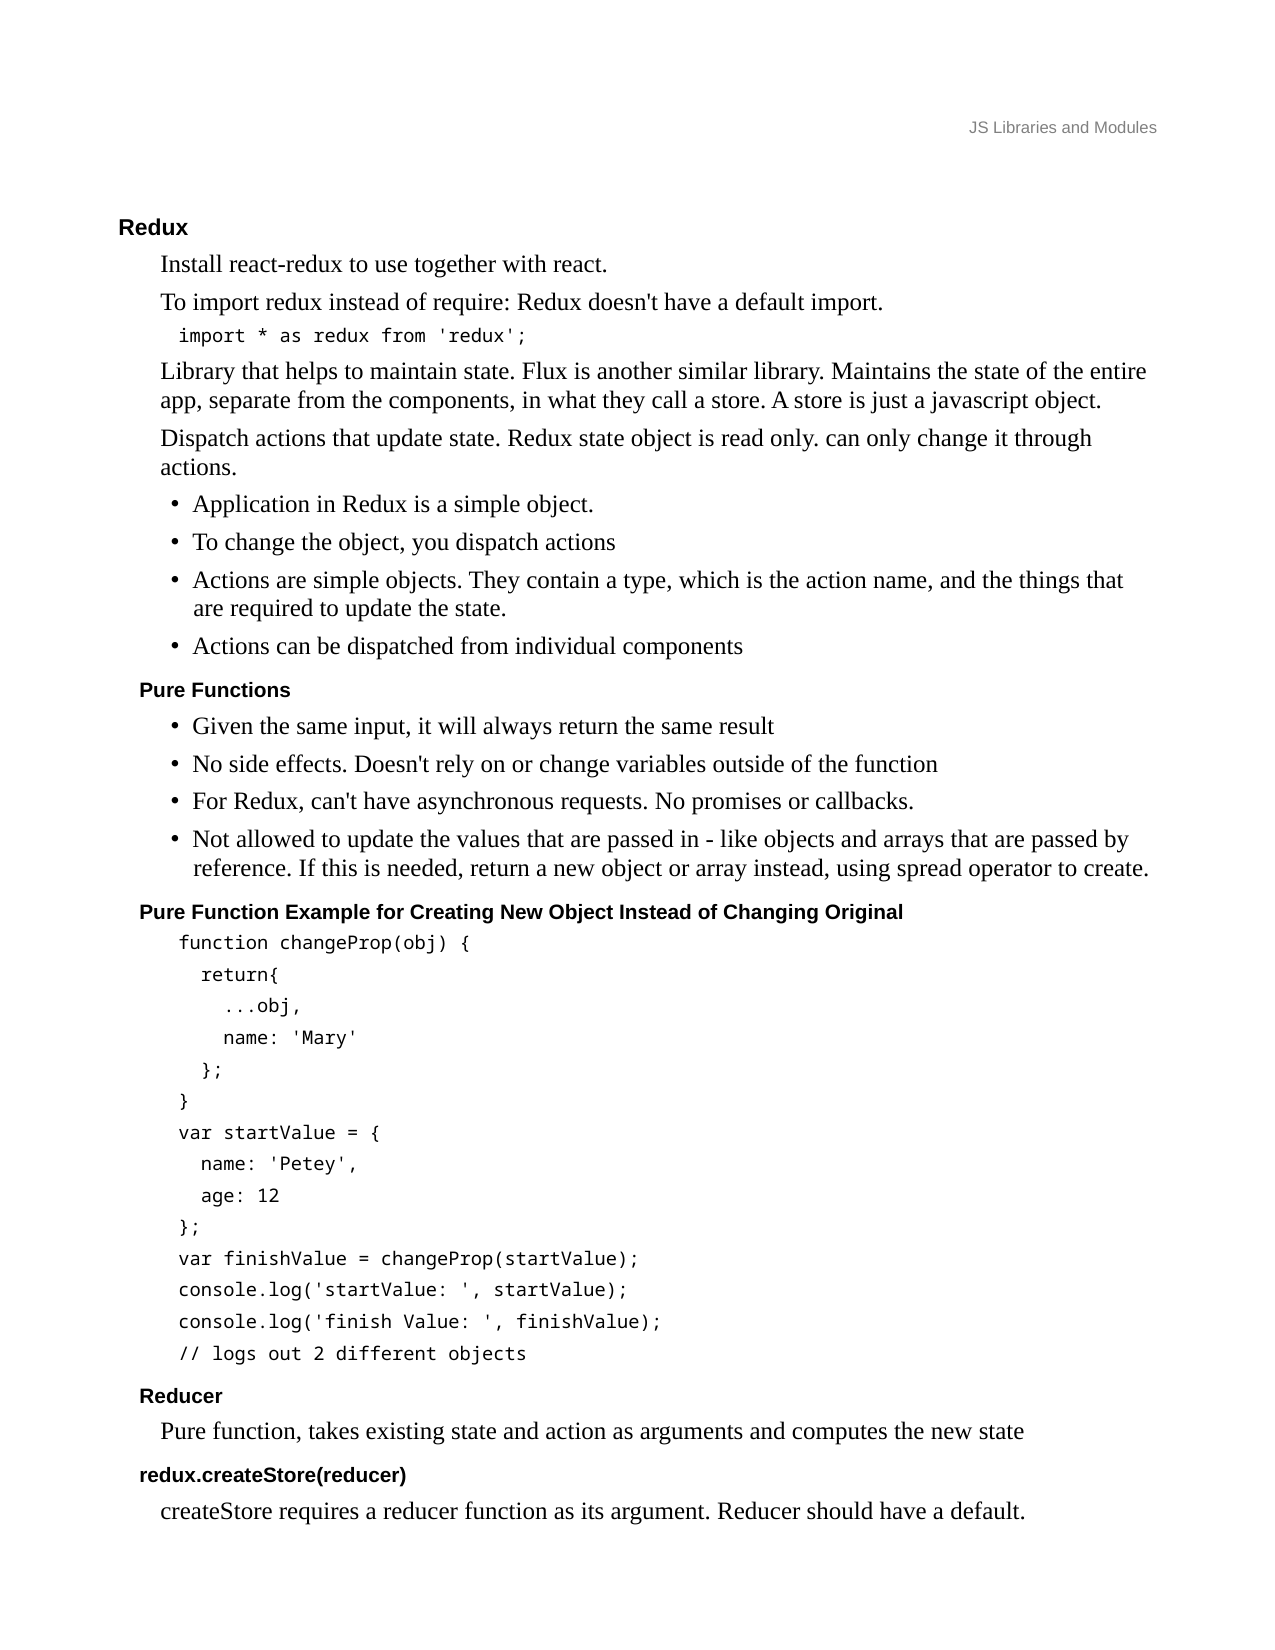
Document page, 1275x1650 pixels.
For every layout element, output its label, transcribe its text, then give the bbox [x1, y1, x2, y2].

text } [178, 1087, 1157, 1113]
list Application in Redux is a simple object. [171, 489, 1157, 518]
text import * as redux from 'redux'; [178, 322, 1157, 347]
list Actions are simple objects. They contain a type, which is the action name, and the things that are required to update the state. [171, 565, 1157, 622]
text name: 'Mary' [178, 1024, 1157, 1050]
subtitle redux.createStore(reducer) [139, 1463, 1157, 1487]
subtitle Pure Function Example for Creating New Object Instead of Changing Original [139, 899, 1157, 923]
text Pure function, takes existing state and action as arguments and computes the new state [160, 1416, 1157, 1445]
subtitle Reducer [139, 1383, 1157, 1407]
text // logs out 2 different objects [178, 1340, 1157, 1365]
text To import redux instead of require: Redux doesn't have a default import. [160, 287, 1157, 316]
text return{ [178, 961, 1157, 987]
text Dispatch actions that update state. Redux state object is read only. can only change it through actions. [160, 423, 1157, 480]
text name: 'Petey', [178, 1151, 1157, 1176]
text createStore requires a reducer function as its argument. Reducer should have a default. [160, 1496, 1157, 1525]
text var startValue = { [178, 1119, 1157, 1144]
text function changeProp(obj) { [178, 929, 1157, 955]
text console.log('finish Value: ', finishValue); [178, 1308, 1157, 1334]
list For Redux, can't have asynchronous requests. No promises or callbacks. [171, 786, 1157, 815]
list Given the same input, it will always return the same result [171, 711, 1157, 740]
text Library that helps to maintain state. Flux is another similar library. Maintains the state of the entire app, separate from the components, in what they call a store. A store is just a javascript object. [160, 356, 1157, 414]
subtitle Pure Functions [139, 678, 1157, 702]
list Actions can be dispatched from individual components [171, 631, 1157, 660]
list Not allowed to update the values that are passed in - like objects and arrays that are passed by reference. If this is needed, return a new object or array instead, using spread operator to create. [171, 824, 1157, 882]
subtitle Redux [118, 214, 1157, 241]
text ...obj, [178, 993, 1157, 1018]
text age: 12 [178, 1182, 1157, 1208]
text var finishValue = changeProp(startValue); [178, 1245, 1157, 1271]
text }; [178, 1056, 1157, 1081]
text }; [178, 1214, 1157, 1239]
text console.log('startValue: ', startValue); [178, 1277, 1157, 1302]
list To change the object, you dispatch actions [171, 527, 1157, 556]
list No side effects. Doesn't rely on or change variables outside of the function [171, 749, 1157, 777]
text Install react-redux to use together with react. [160, 249, 1157, 278]
